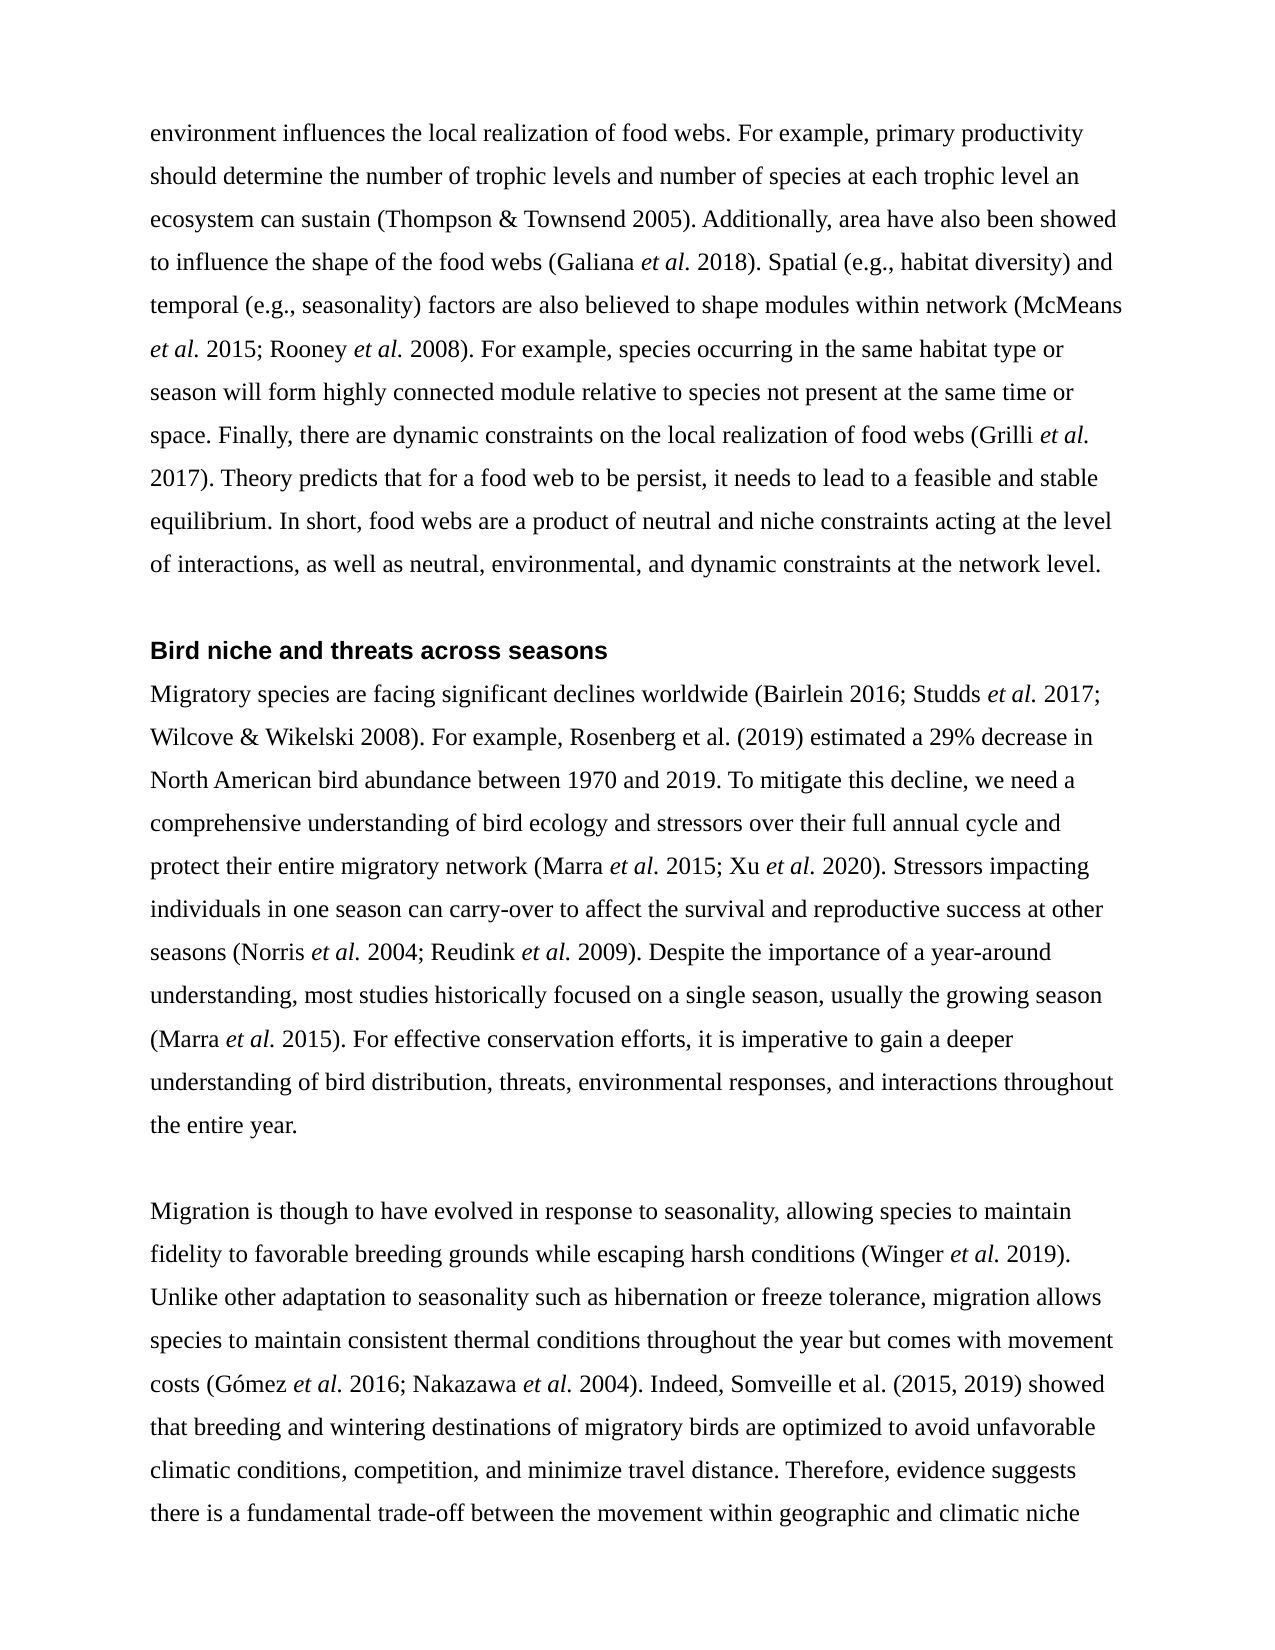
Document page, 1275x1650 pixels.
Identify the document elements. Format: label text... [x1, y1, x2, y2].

text Migratory species are facing significant declines worldwide (Bairlein 2016; Studds et al. 2017; Wilcove & Wikelski 2008). For example, Rosenberg et al. (2019) estimated a 29% decrease in North American bird abundance between 1970 and 2019. To mitigate this decline, we need a comprehensive understanding of bird ecology and stressors over their full annual cycle and protect their entire migratory network (Marra et al. 2015; Xu et al. 2020). Stressors impacting individuals in one season can carry-over to affect the survival and reproductive success at other seasons (Norris et al. 2004; Reudink et al. 2009). Despite the importance of a year-around understanding, most studies historically focused on a single season, usually the growing season (Marra et al. 2015). For effective conservation efforts, it is imperative to gain a deeper understanding of bird distribution, threats, environmental responses, and interactions throughout the entire year. [150, 679, 1125, 1139]
text environment influences the local realization of food webs. For example, primary productivity should determine the number of trophic levels and number of species at each trophic level an ecosystem can sustain (Thompson & Townsend 2005). Additionally, area have also been showed to influence the shape of the food webs (Galiana et al. 2018). Spatial (e.g., habitat diversity) and temporal (e.g., seasonality) factors are also believed to shape modules within network (McMeans et al. 2015; Rooney et al. 2008). For example, species occurring in the same habitat type or season will form highly connected module relative to species not present at the same time or space. Finally, there are dynamic constraints on the local realization of food webs (Grilli et al. 2017). Theory predicts that for a food web to be persist, it needs to lead to a feasible and stable equilibrium. In short, food webs are a product of neutral and niche constraints acting at the level of interactions, as well as neutral, environmental, and dynamic constraints at the network level. [150, 118, 1125, 578]
text Migration is though to have evolved in response to seasonality, allowing species to maintain fidelity to favorable breeding grounds while escaping harsh conditions (Winger et al. 2019). Unlike other adaptation to seasonality such as hibernation or freeze tolerance, migration allows species to maintain consistent thermal conditions throughout the year but comes with movement costs (Gómez et al. 2016; Nakazawa et al. 2004). Indeed, Somveille et al. (2015, 2019) showed that breeding and wintering destinations of migratory birds are optimized to avoid unfavorable climatic conditions, competition, and minimize travel distance. Therefore, evidence suggests there is a fundamental trade-off between the movement within geographic and climatic niche [150, 1196, 1125, 1527]
subtitle Bird niche and threats across seasons [150, 636, 1125, 664]
